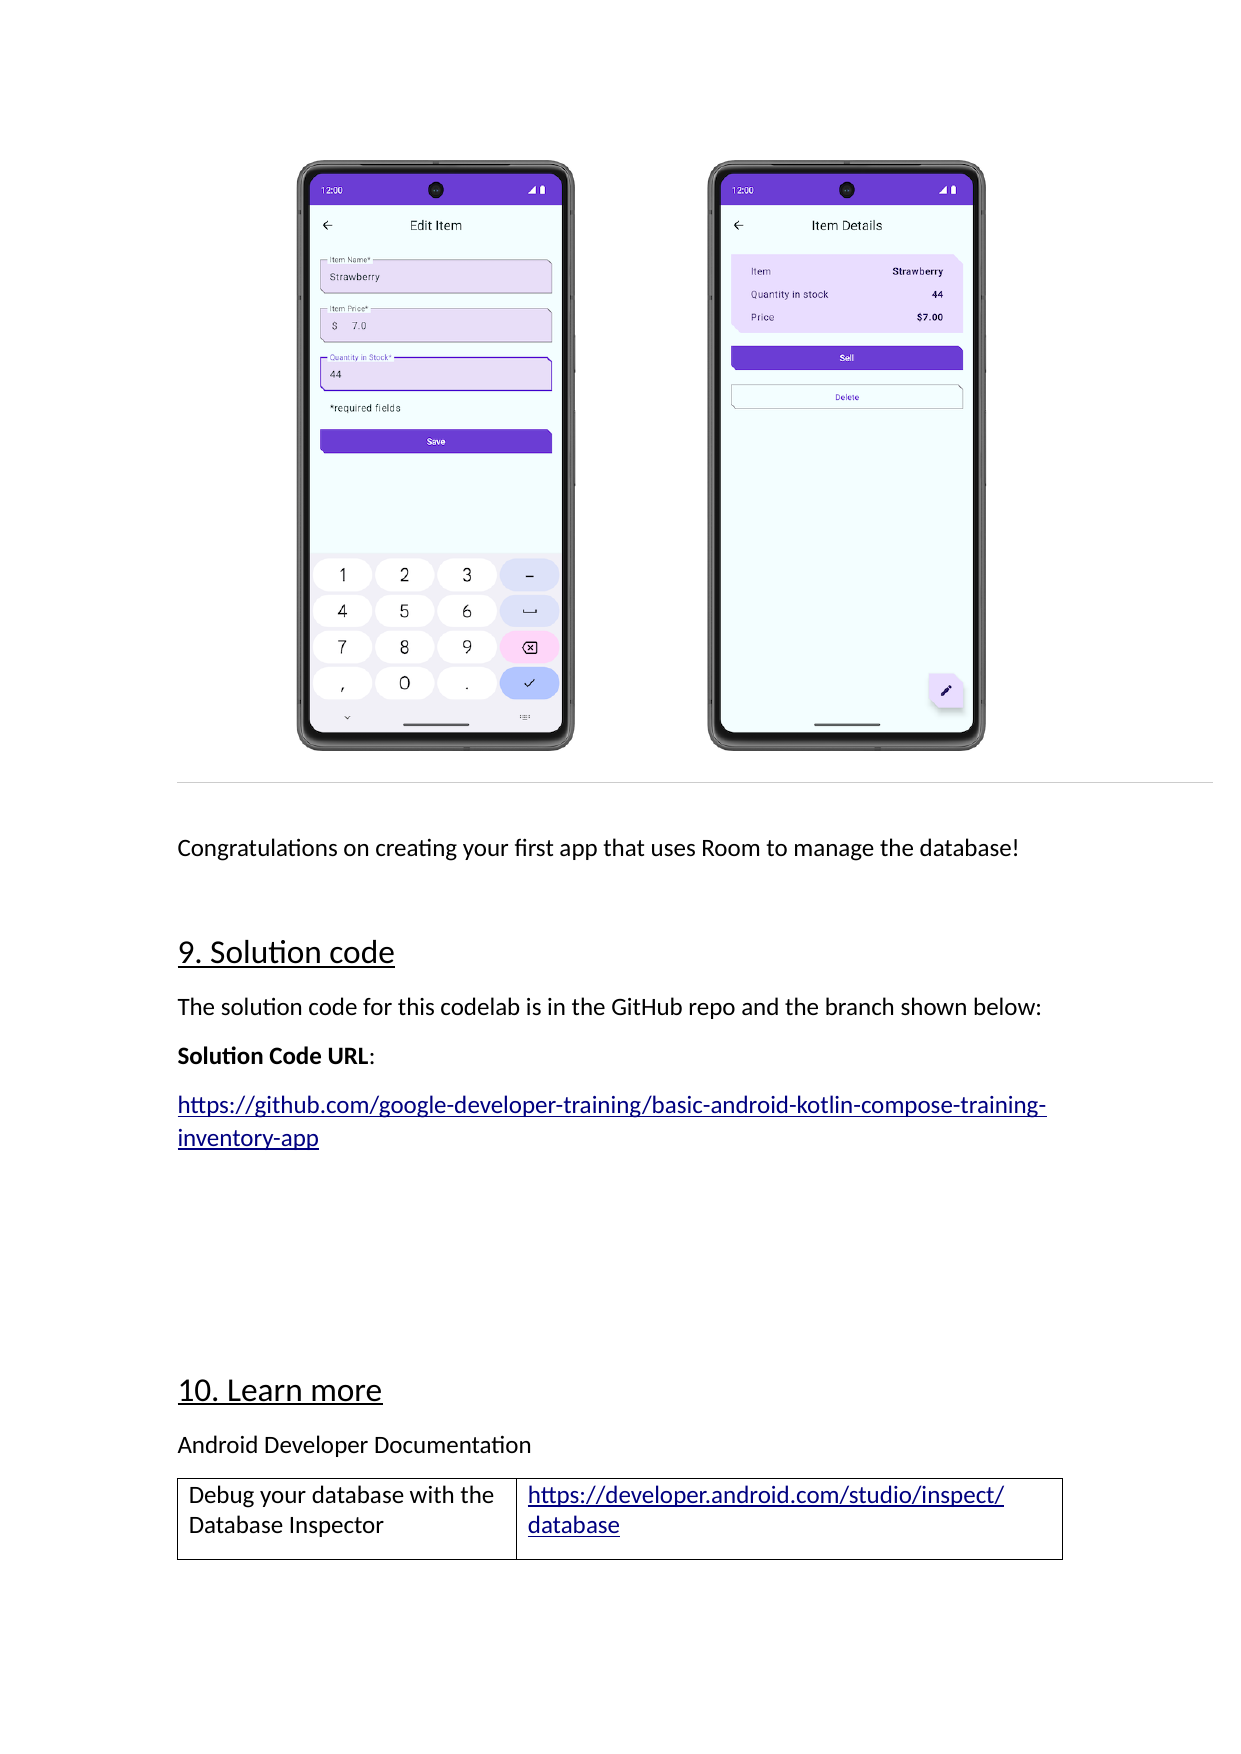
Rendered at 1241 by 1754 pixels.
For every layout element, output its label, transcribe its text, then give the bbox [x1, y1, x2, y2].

text Congratulations on creating your first app that uses Room to manage the database! [177, 832, 1063, 863]
table_header [177, 148, 695, 782]
text 10. Learn more [177, 1369, 1063, 1409]
text Android Developer Documentation [177, 1429, 1063, 1459]
text The solution code for this codelab is in the GitHub repo and the branch shown below: [177, 991, 1063, 1022]
table_header Debug your database with the Database Inspector [178, 1479, 516, 1559]
table_header https://developer.android.com/studio/inspect/database [517, 1479, 1062, 1559]
table_header [695, 148, 1212, 782]
text Solution Code URL: [177, 1040, 1063, 1071]
text 9. Solution code [177, 931, 1063, 972]
text https://github.com/google-developer-training/basic-android-kotlin-compose-training-inventory-app [177, 1090, 1063, 1153]
